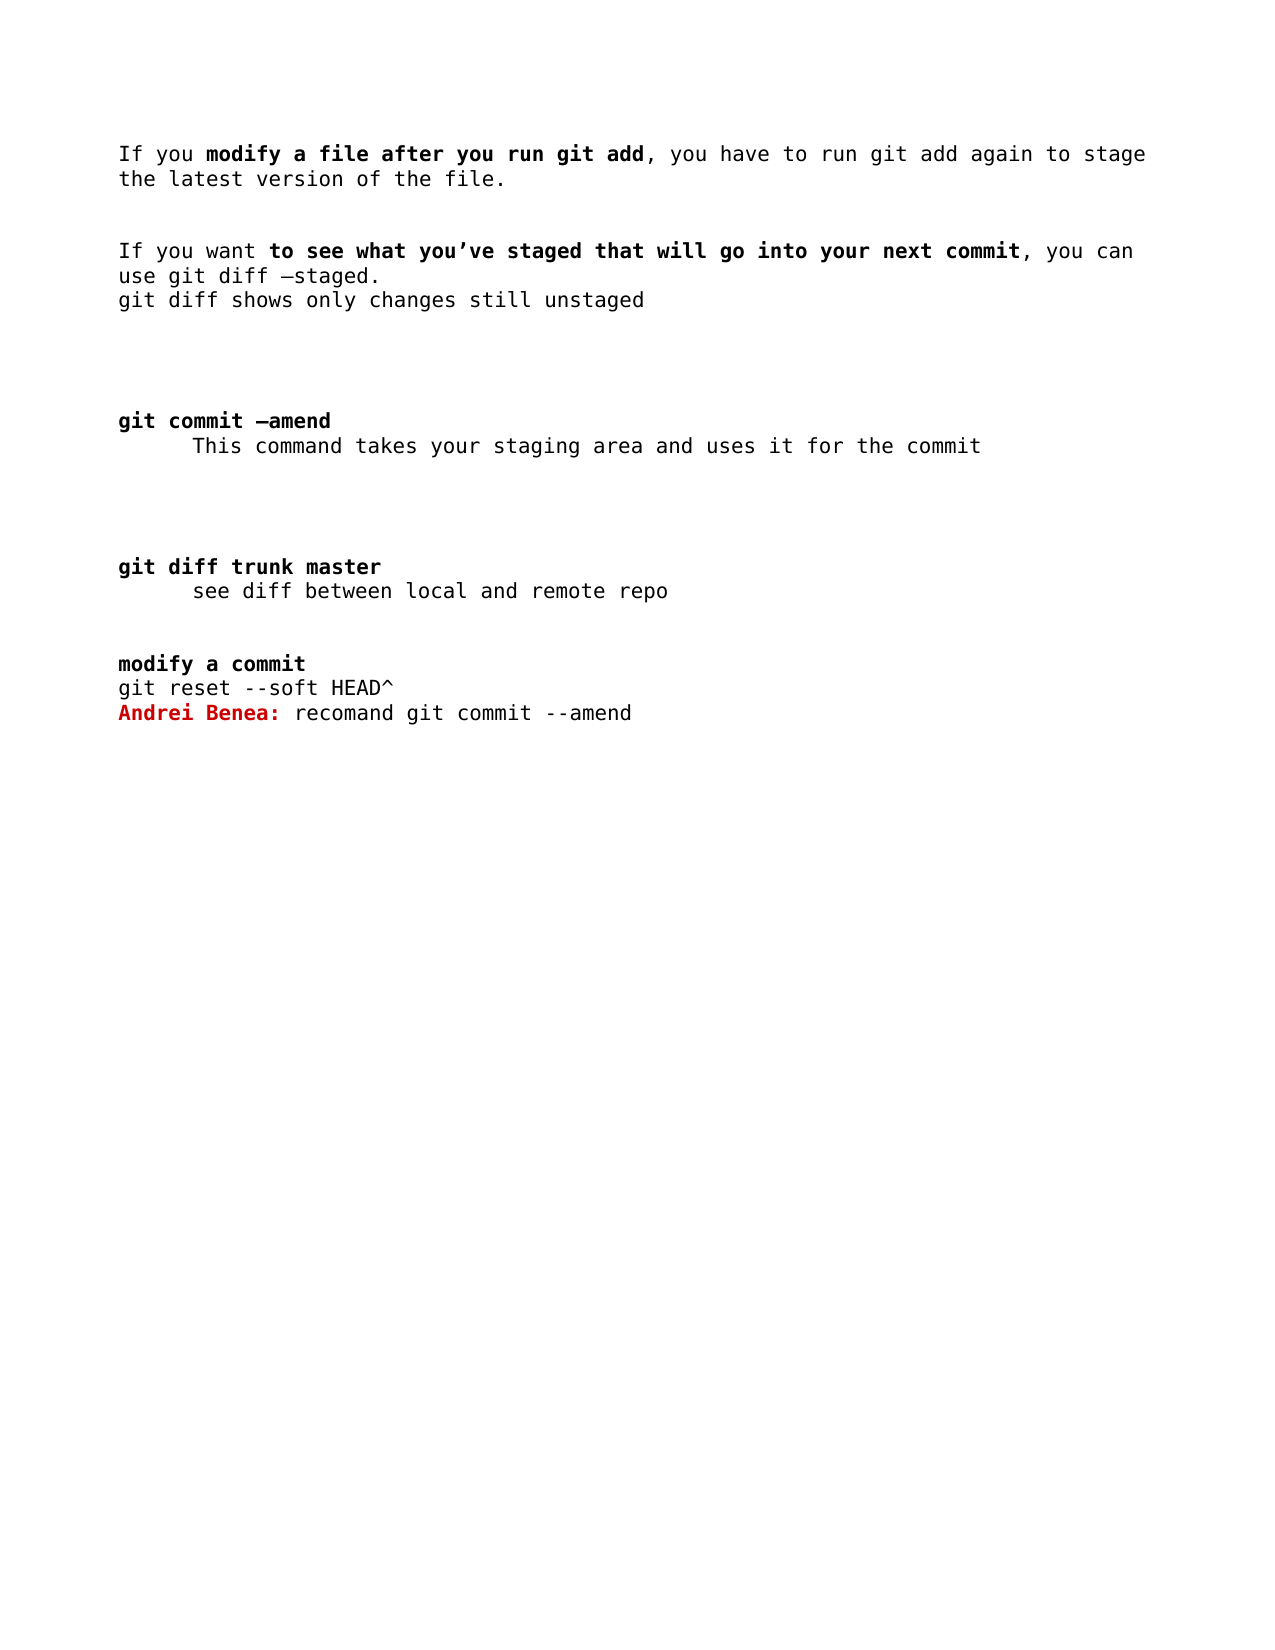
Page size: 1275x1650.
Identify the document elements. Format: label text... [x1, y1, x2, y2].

text see diff between local and remote repo [118, 579, 1157, 603]
text modify a commit [118, 652, 1157, 676]
text git commit –amend [118, 409, 1157, 434]
text git reset --soft HEAD^ Andrei Benea: recomand git commit --amend [118, 676, 1157, 725]
text This command takes your staging area and uses it for the commit [118, 434, 1157, 458]
text git diff trunk master [118, 555, 1157, 579]
text git diff shows only changes still unstaged [118, 288, 1157, 312]
text If you want to see what you’ve staged that will go into your next commit, you can use git diff –staged. [118, 239, 1157, 288]
text If you modify a file after you run git add, you have to run git add again to stage the latest version of the file. [118, 142, 1157, 191]
